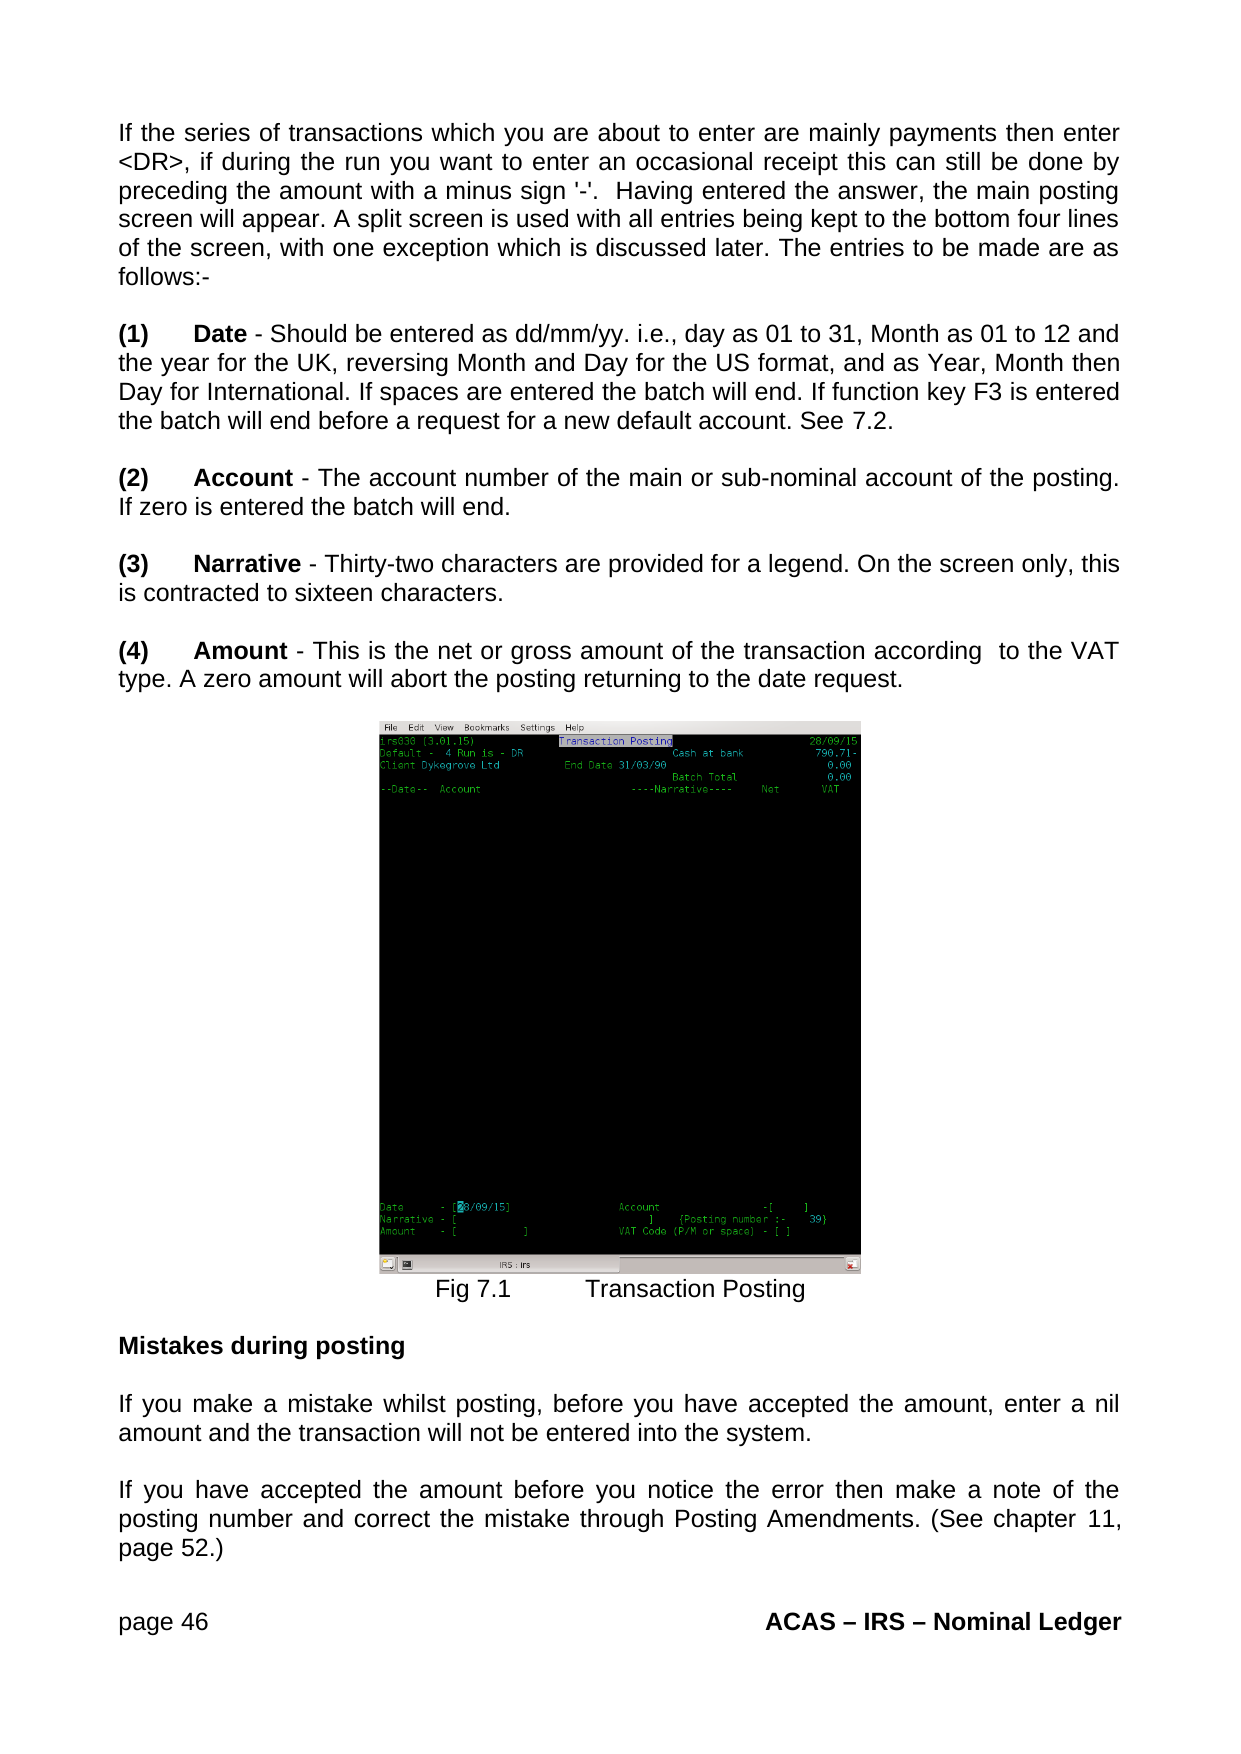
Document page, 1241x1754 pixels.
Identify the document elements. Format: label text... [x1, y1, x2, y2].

text (1) Date - Should be entered as dd/mm/yy. i.e., day as 01 to 31, Month as 01 to 12 and the year for the UK, reversing Month and Day for the US format, and as Year, Month then Day for International. If spaces are entered the batch will end. If function key F3 is entered the batch will end before a request for a new default account. See 7.2. [118, 319, 1122, 434]
text If the series of transactions which you are about to enter are mainly payments then enter <DR>, if during the run you want to enter an occasional receipt this can still be done by preceding the amount with a minus sign '-'. Having entered the answer, the main posting screen will appear. A split screen is used with all entries being kept to the bottom four lines of the screen, with one exception which is discussed later. The entries to be made are as follows:- [118, 118, 1122, 291]
text If you have accepted the amount before you notice the error then make a note of the posting number and correct the mistake through Posting Amendments. (See chapter 11, page 52.) [118, 1475, 1122, 1561]
text (2) Account - The account number of the main or sub-nominal account of the posting. If zero is entered the batch will end. [118, 463, 1122, 521]
text (4) Amount - This is the net or gross amount of the transaction according to the VAT type. A zero amount will abort the posting returning to the date request. [118, 636, 1122, 693]
subtitle Fig 7.1 Transaction Posting [118, 722, 1122, 1303]
text If you make a mistake whilst posting, before you have accepted the amount, enter a nil amount and the transaction will not be entered into the system. [118, 1389, 1122, 1446]
picture [379, 721, 861, 1274]
text Mistakes during posting [118, 1331, 1122, 1360]
text (3) Narrative - Thirty-two characters are provided for a legend. On the screen only, this is contracted to sixteen characters. [118, 549, 1122, 607]
